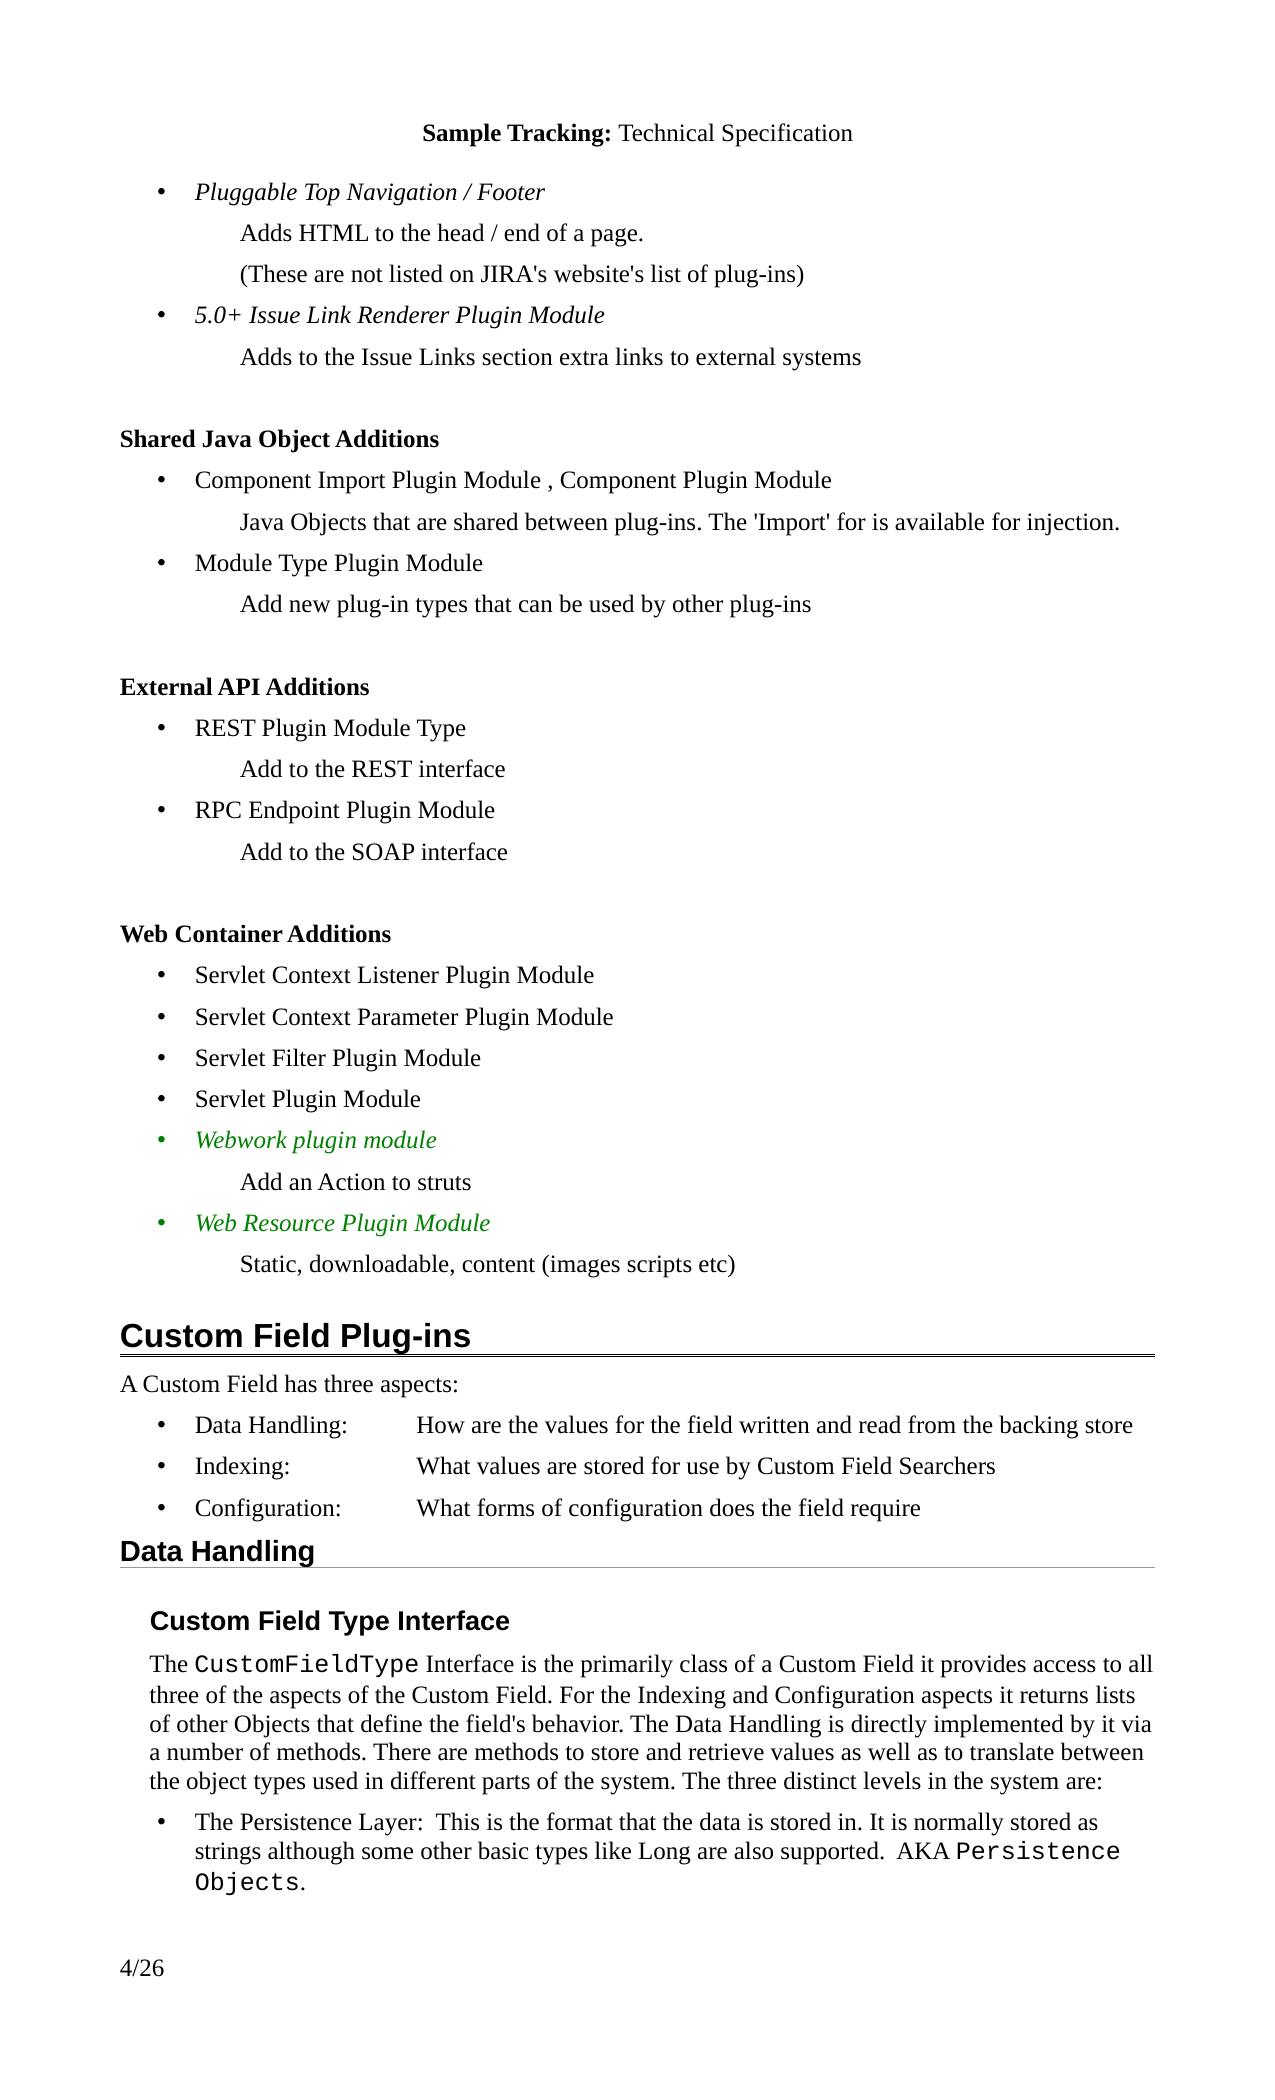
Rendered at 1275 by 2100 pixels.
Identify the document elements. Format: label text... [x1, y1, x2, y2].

text Adds to the Issue Links section extra links to external systems [239, 342, 1155, 371]
list Component Import Plugin Module , Component Plugin Module [157, 466, 1155, 494]
list Web Resource Plugin Module [157, 1208, 1155, 1237]
text Add an Action to struts [239, 1167, 1155, 1196]
list Webwork plugin module [157, 1126, 1155, 1154]
text Adds HTML to the head / end of a page. [239, 218, 1155, 247]
subtitle Data Handling [119, 1534, 1155, 1568]
text Web Container Additions [119, 919, 1155, 948]
text Add new plug-in types that can be used by other plug-ins [239, 589, 1155, 618]
list Data Handling: How are the values for the field written and read from the backing store [157, 1410, 1155, 1439]
list Servlet Context Parameter Plugin Module [157, 1002, 1155, 1031]
list Indexing: What values are stored for use by Custom Field Searchers [157, 1451, 1155, 1480]
text Java Objects that are shared between plug-ins. The 'Import' for is available for injection. [239, 507, 1155, 536]
subtitle Custom Field Type Interface [149, 1605, 1155, 1637]
list Servlet Context Listener Plugin Module [157, 961, 1155, 989]
list Servlet Plugin Module [157, 1084, 1155, 1113]
list Module Type Plugin Module [157, 548, 1155, 577]
text Shared Java Object Additions [119, 424, 1155, 453]
list RPC Endpoint Plugin Module [157, 796, 1155, 824]
list The Persistence Layer: This is the format that the data is stored in. It is normally stored as strings although some other basic types like Long are also supported. AKA Persistence Objects. [157, 1807, 1155, 1898]
list Servlet Filter Plugin Module [157, 1043, 1155, 1072]
text Add to the SOAP interface [239, 837, 1155, 866]
text Static, downloadable, content (images scripts etc) [239, 1249, 1155, 1278]
text External API Additions [119, 672, 1155, 701]
text (These are not listed on JIRA's website's list of plug-ins) [239, 259, 1155, 288]
list Configuration: What forms of configuration does the field require [157, 1493, 1155, 1521]
list 5.0+ Issue Link Renderer Plugin Module [157, 301, 1155, 329]
text The CustomFieldType Interface is the primarily class of a Custom Field it provides access to all three of the aspects of the Custom Field. For the Indexing and Configuration aspects it returns lists of other Objects that define the field's behavior. The Data Handling is directly implemented by it via a number of methods. There are methods to store and retrieve values as well as to translate between the object types used in different parts of the system. The three distinct levels in the system are: [149, 1649, 1155, 1795]
list Pluggable Top Navigation / Footer [157, 177, 1155, 206]
text A Custom Field has three aspects: [119, 1369, 1155, 1398]
subtitle Custom Field Plug-ins [119, 1316, 1155, 1356]
list REST Plugin Module Type [157, 713, 1155, 742]
text Add to the REST interface [239, 754, 1155, 783]
